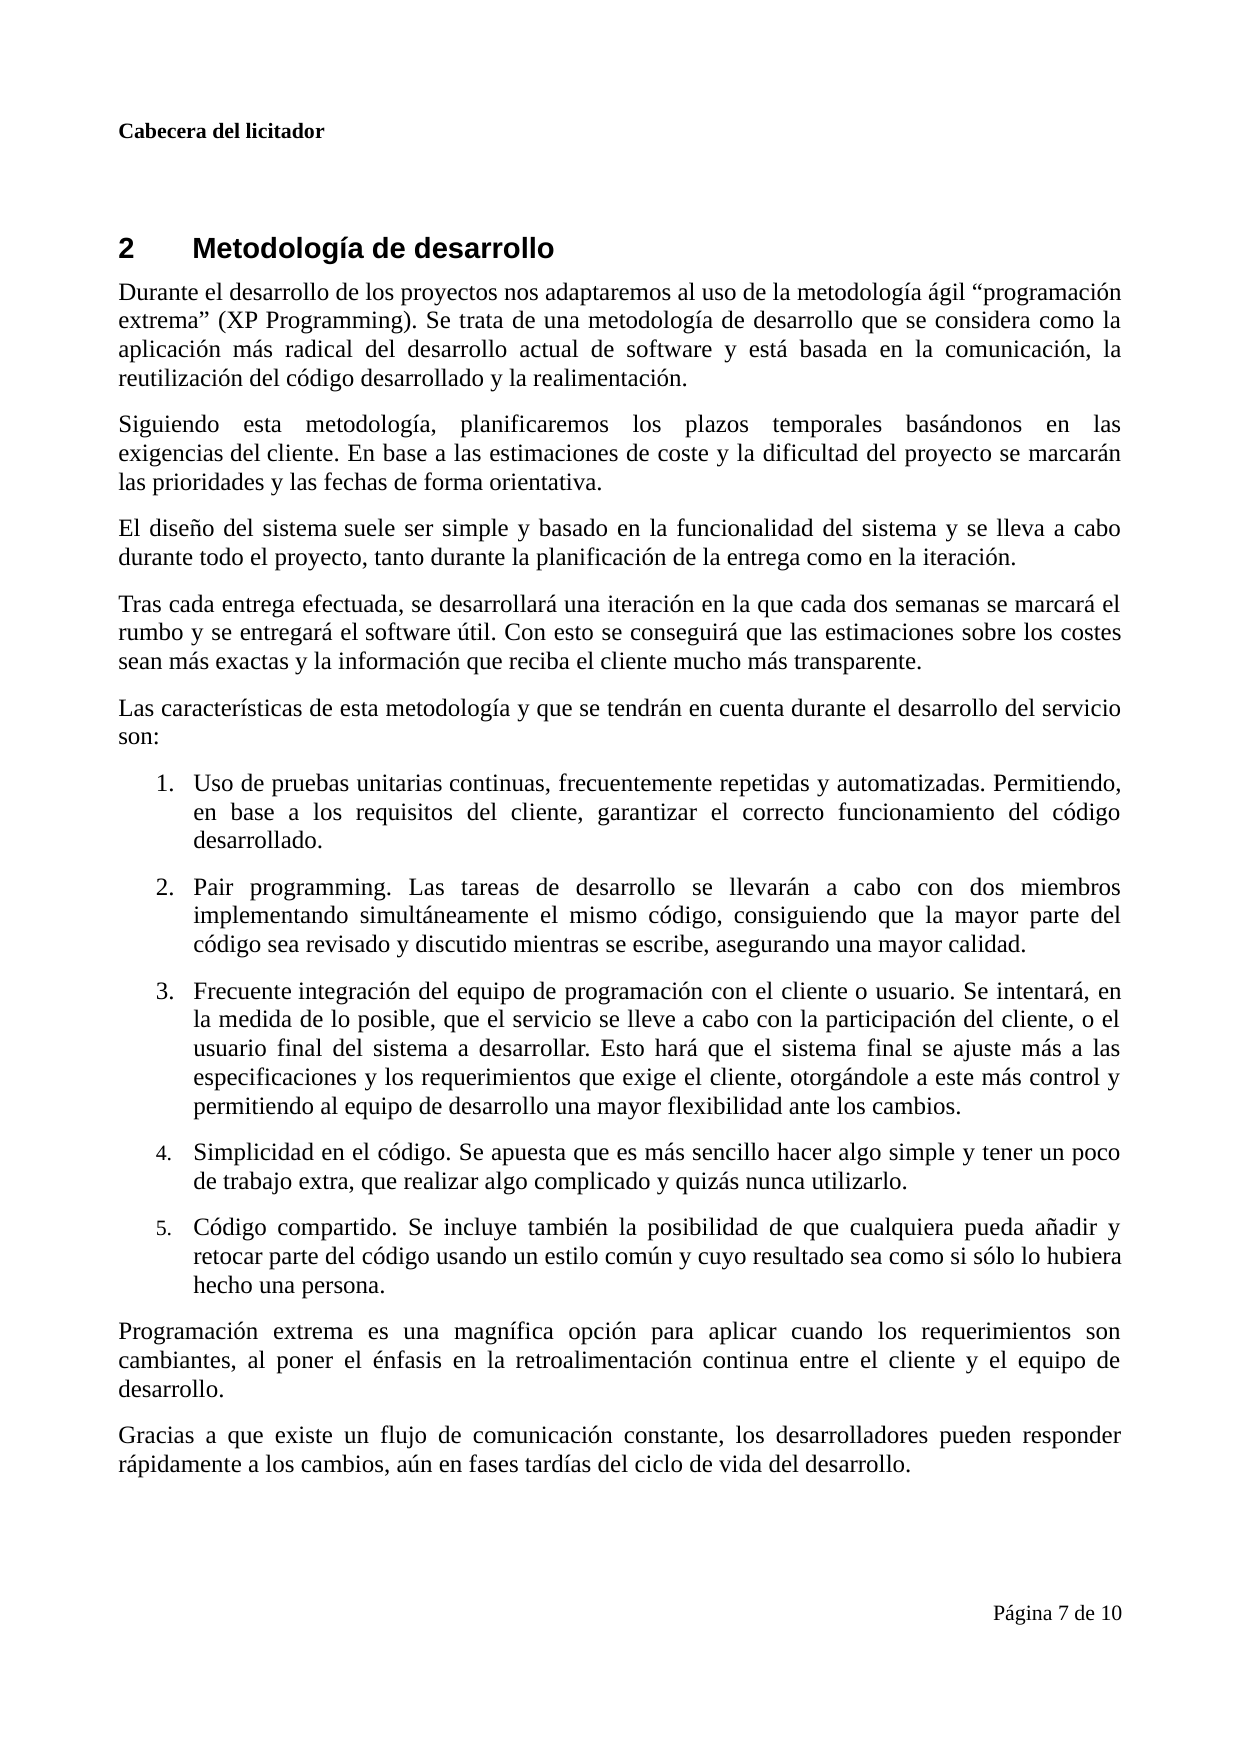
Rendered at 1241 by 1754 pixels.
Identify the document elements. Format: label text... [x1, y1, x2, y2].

list Código compartido. Se incluye también la posibilidad de que cualquiera pueda añadir y retocar parte del código usando un estilo común y cuyo resultado sea como si sólo lo hubiera hecho una persona. [156, 1212, 1122, 1299]
text Programación extrema es una magnífica opción para aplicar cuando los requerimientos son cambiantes, al poner el énfasis en la retroalimentación continua entre el cliente y el equipo de desarrollo. [118, 1316, 1122, 1403]
list Pair programming. Las tareas de desarrollo se llevarán a cabo con dos miembros implementando simultáneamente el mismo código, consiguiendo que la mayor parte del código sea revisado y discutido mientras se escribe, asegurando una mayor calidad. [156, 872, 1122, 958]
list Uso de pruebas unitarias continuas, frecuentemente repetidas y automatizadas. Permitiendo, en base a los requisitos del cliente, garantizar el correcto funcionamiento del código desarrollado. [156, 768, 1122, 854]
list Frecuente integración del equipo de programación con el cliente o usuario. Se intentará, en la medida de lo posible, que el servicio se lleve a cabo con la participación del cliente, o el usuario final del sistema a desarrollar. Esto hará que el sistema final se ajuste más a las especificaciones y los requerimientos que exige el cliente, otorgándole a este más control y permitiendo al equipo de desarrollo una mayor flexibilidad ante los cambios. [156, 976, 1122, 1119]
text Gracias a que existe un flujo de comunicación constante, los desarrolladores pueden responder rápidamente a los cambios, aún en fases tardías del ciclo de vida del desarrollo. [118, 1420, 1122, 1478]
list Simplicidad en el código. Se apuesta que es más sencillo hacer algo simple y tener un poco de trabajo extra, que realizar algo complicado y quizás nunca utilizarlo. [156, 1137, 1122, 1195]
subtitle Metodología de desarrollo [118, 231, 1122, 264]
text Las características de esta metodología y que se tendrán en cuenta durante el desarrollo del servicio son: [118, 693, 1122, 750]
text Durante el desarrollo de los proyectos nos adaptaremos al uso de la metodología ágil “programación extrema” (XP Programming). Se trata de una metodología de desarrollo que se considera como la aplicación más radical del desarrollo actual de software y está basada en la comunicación, la reutilización del código desarrollado y la realimentación. [118, 277, 1122, 392]
text Siguiendo esta metodología, planificaremos los plazos temporales basándonos en las exigencias del cliente. En base a las estimaciones de coste y la dificultad del proyecto se marcarán las prioridades y las fechas de forma orientativa. [118, 409, 1122, 496]
text Tras cada entrega efectuada, se desarrollará una iteración en la que cada dos semanas se marcará el rumbo y se entregará el software útil. Con esto se conseguirá que las estimaciones sobre los costes sean más exactas y la información que reciba el cliente mucho más transparente. [118, 589, 1122, 675]
text El diseño del sistema suele ser simple y basado en la funcionalidad del sistema y se lleva a cabo durante todo el proyecto, tanto durante la planificación de la entrega como en la iteración. [118, 513, 1122, 571]
